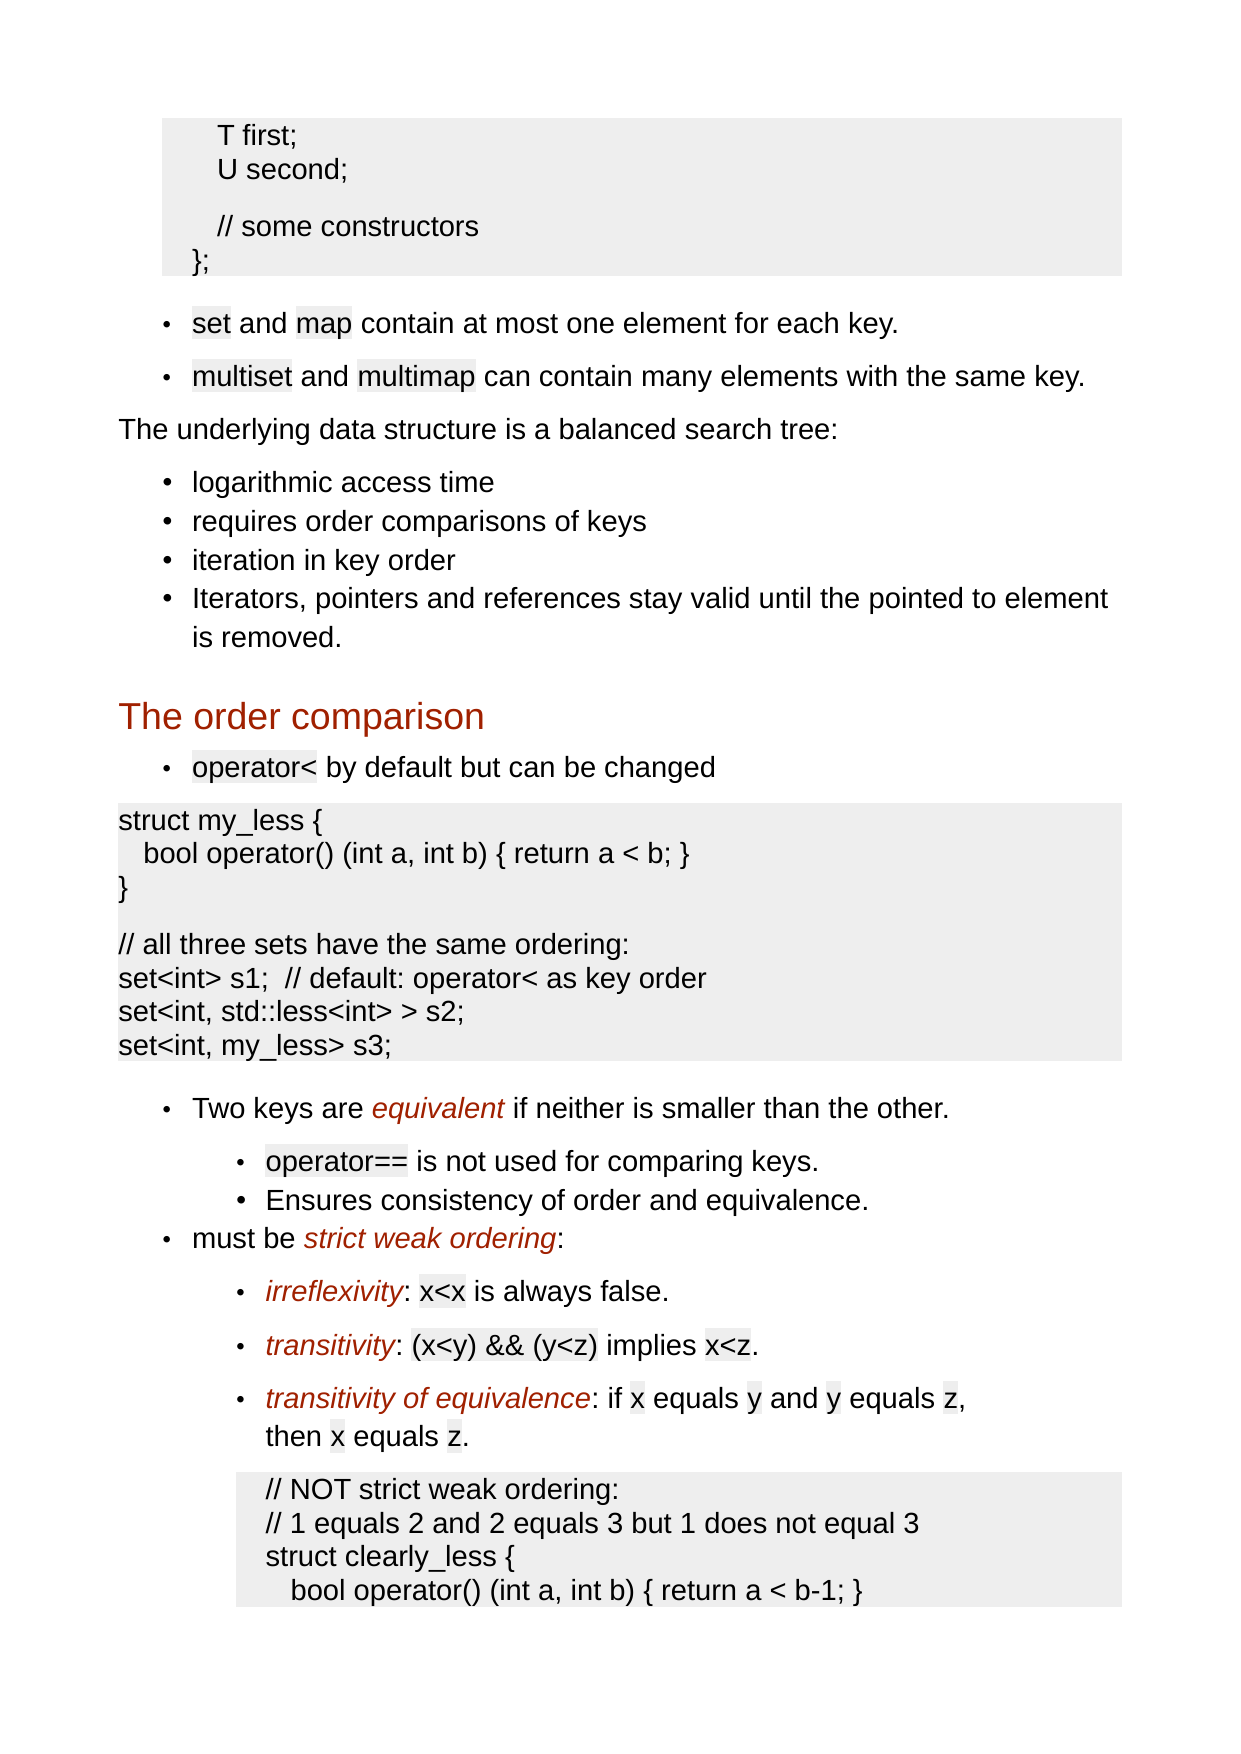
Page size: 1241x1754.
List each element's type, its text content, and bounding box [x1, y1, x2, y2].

list operator== is not used for comparing keys. [236, 1144, 1122, 1177]
list iteration in key order [162, 543, 1122, 576]
list struct clearly_less { [236, 1539, 1122, 1573]
text set<int> s1; // default: operator< as key order [118, 961, 1122, 994]
list operator< by default but can be changed [162, 750, 1122, 783]
list // NOT strict weak ordering: [236, 1472, 1122, 1506]
list T first; [162, 118, 1122, 152]
list irreflexivity: x<x is always false. [236, 1274, 1122, 1308]
list transitivity: (x<y) && (y<z) implies x<z. [236, 1327, 1122, 1361]
list // 1 equals 2 and 2 equals 3 but 1 does not equal 3 [236, 1506, 1122, 1539]
text bool operator() (int a, int b) { return a < b; } [118, 836, 1122, 870]
list Two keys are equivalent if neither is smaller than the other. [162, 1091, 1122, 1124]
list set and map contain at most one element for each key. [162, 306, 1122, 339]
text set<int, my_less> s3; [118, 1028, 1122, 1061]
text // all three sets have the same ordering: [118, 927, 1122, 961]
list must be strict weak ordering: [162, 1221, 1122, 1255]
list Ensures consistency of order and equivalence. [236, 1182, 1122, 1216]
list multiset and multimap can contain many elements with the same key. [162, 359, 1122, 392]
list Iterators, pointers and references stay valid until the pointed to element is removed. [162, 581, 1122, 654]
list requires order comparisons of keys [162, 504, 1122, 538]
list bool operator() (int a, int b) { return a < b-1; } [236, 1573, 1122, 1607]
text set<int, std::less<int> > s2; [118, 994, 1122, 1028]
text The underlying data structure is a balanced search tree: [118, 412, 1122, 446]
text } [118, 870, 1122, 903]
list transitivity of equivalence: if x equals y and y equals z, then x equals z. [236, 1381, 1122, 1453]
text struct my_less { [118, 803, 1122, 836]
list // some constructors [162, 209, 1122, 243]
list }; [162, 243, 1122, 276]
subtitle The order comparison [118, 694, 1122, 737]
list logarithmic access time [162, 465, 1122, 499]
list U second; [162, 152, 1122, 185]
